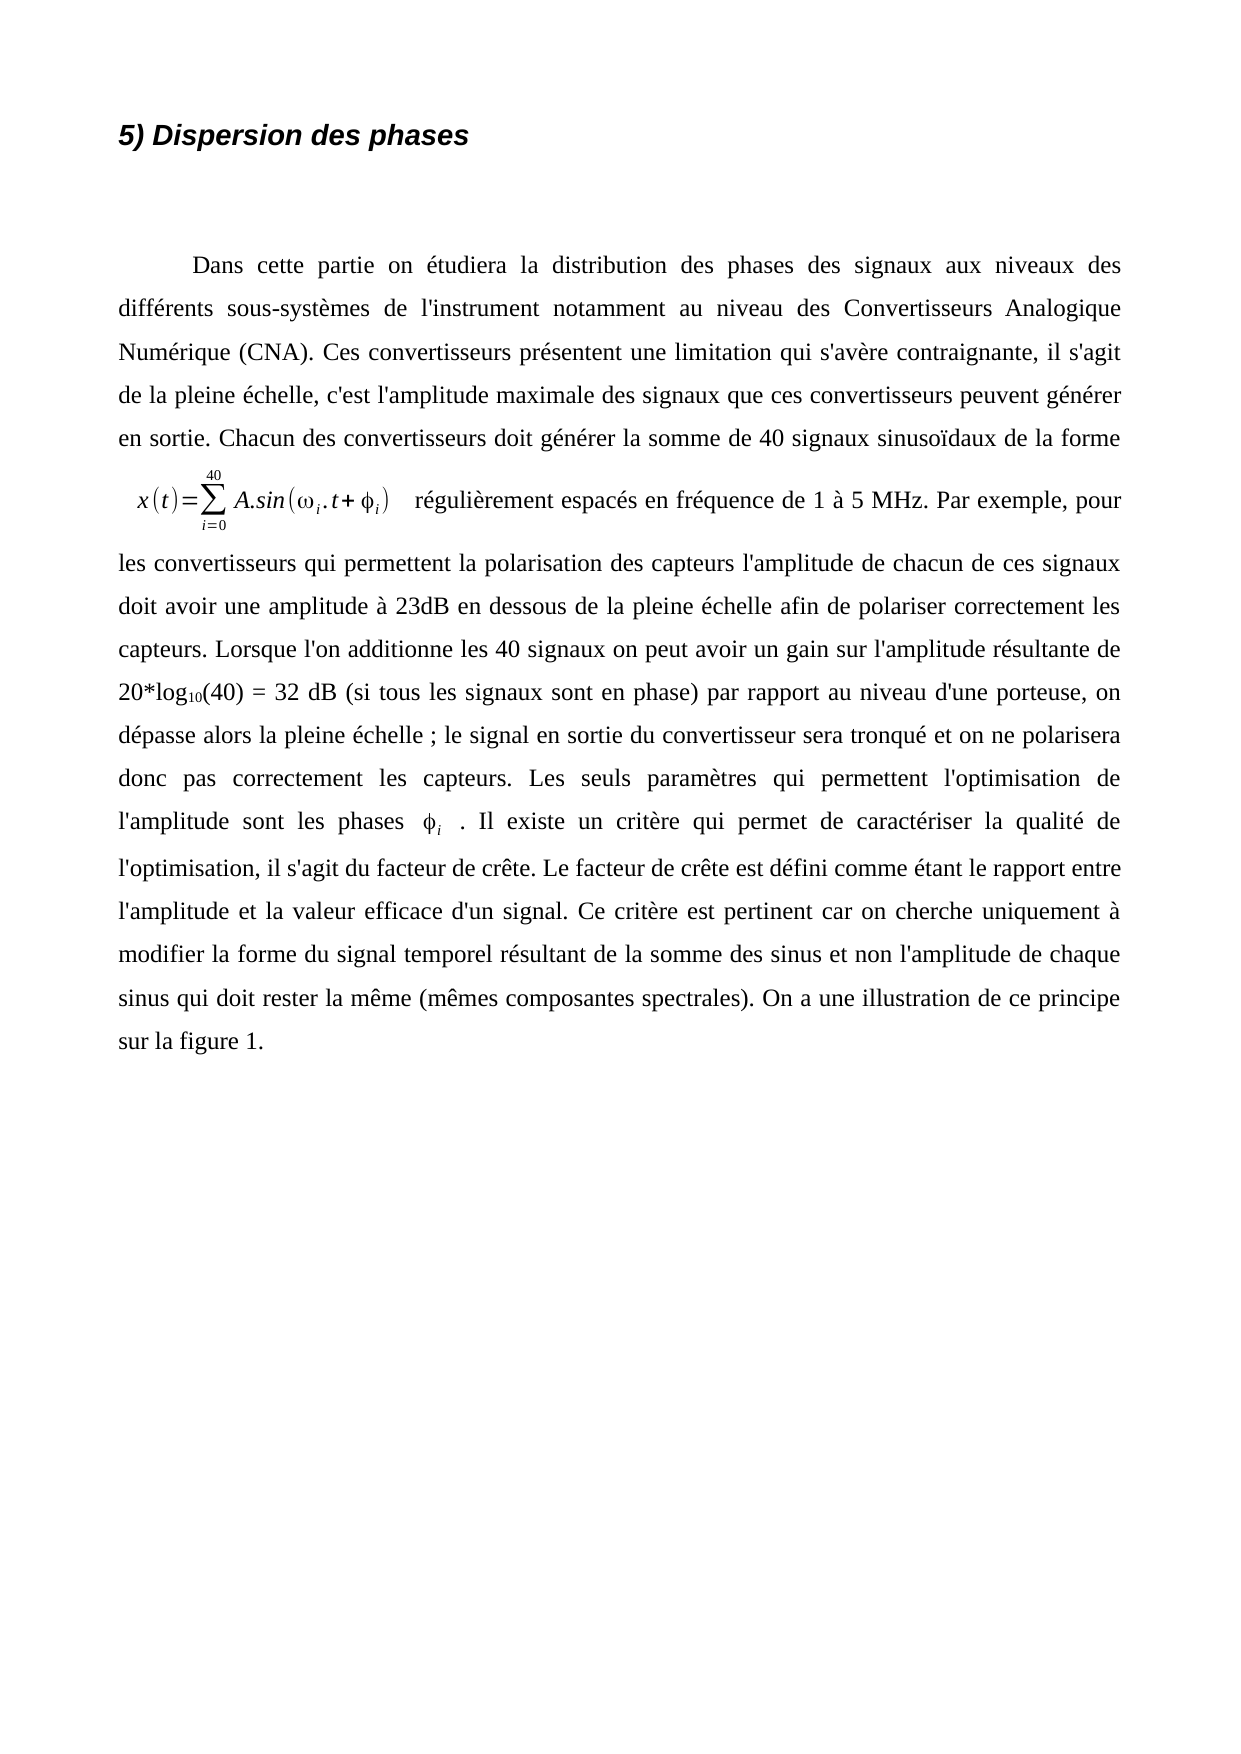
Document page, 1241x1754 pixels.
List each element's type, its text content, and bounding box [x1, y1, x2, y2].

text Dans cette partie on étudiera la distribution des phases des signaux aux niveaux des différents sous-systèmes de l'instrument notamment au niveau des Convertisseurs Analogique Numérique (CNA). Ces convertisseurs présentent une limitation qui s'avère contraignante, il s'agit de la pleine échelle, c'est l'amplitude maximale des signaux que ces convertisseurs peuvent générer en sortie. Chacun des convertisseurs doit générer la somme de 40 signaux sinusoïdaux de la forme régulièrement espacés en fréquence de 1 à 5 MHz. Par exemple, pour les convertisseurs qui permettent la polarisation des capteurs l'amplitude de chacun de ces signaux doit avoir une amplitude à 23dB en dessous de la pleine échelle afin de polariser correctement les capteurs. Lorsque l'on additionne les 40 signaux on peut avoir un gain sur l'amplitude résultante de 20*log10(40) = 32 dB (si tous les signaux sont en phase) par rapport au niveau d'une porteuse, on dépasse alors la pleine échelle ; le signal en sortie du convertisseur sera tronqué et on ne polarisera donc pas correctement les capteurs. Les seuls paramètres qui permettent l'optimisation de l'amplitude sont les phases. Il existe un critère qui permet de caractériser la qualité de l'optimisation, il s'agit du facteur de crête. Le facteur de crête est défini comme étant le rapport entre l'amplitude et la valeur efficace d'un signal. Ce critère est pertinent car on cherche uniquement à modifier la forme du signal temporel résultant de la somme des sinus et non l'amplitude de chaque sinus qui doit rester la même (mêmes composantes spectrales). On a une illustration de ce principe sur la figure 1. [118, 250, 1122, 1054]
subtitle 5) Dispersion des phases [118, 118, 1122, 152]
